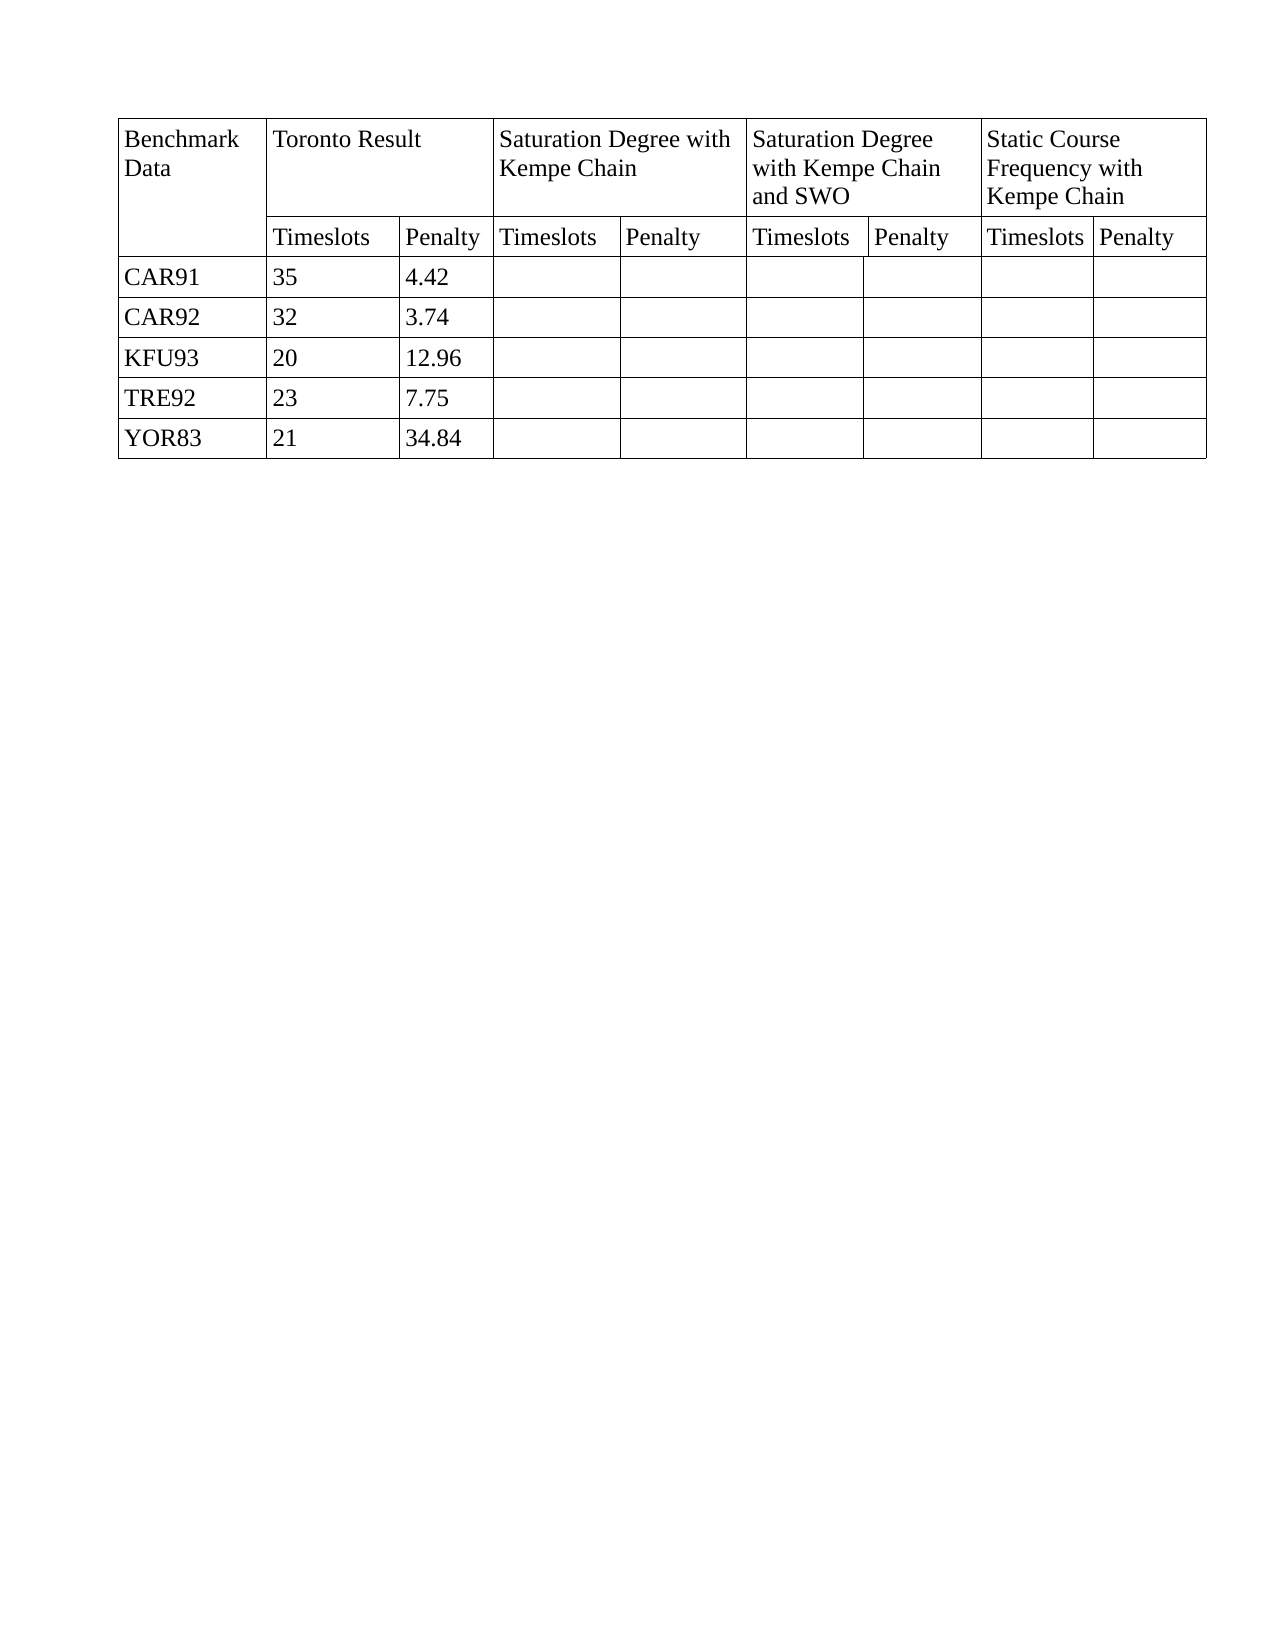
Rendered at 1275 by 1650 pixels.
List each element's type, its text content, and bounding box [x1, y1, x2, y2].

table_cell [982, 378, 1093, 417]
table_cell [982, 419, 1093, 458]
table_header Saturation Degree with Kempe Chain and SWO [747, 119, 981, 216]
table_cell 20 [267, 338, 399, 377]
table_cell Timeslots [747, 217, 868, 256]
table_cell CAR91 [119, 257, 266, 297]
table_cell [982, 338, 1093, 377]
table_cell [621, 257, 746, 297]
table_cell Timeslots [267, 217, 399, 256]
table_cell [747, 298, 863, 337]
table_cell [864, 378, 981, 417]
table_cell Timeslots [982, 217, 1093, 256]
table_cell [621, 298, 746, 337]
table_cell [982, 298, 1093, 337]
table_cell 34.84 [400, 419, 493, 458]
table_cell [747, 257, 863, 297]
table_cell [747, 378, 863, 417]
table_cell Timeslots [494, 217, 620, 256]
table_cell 32 [267, 298, 399, 337]
table_header Toronto Result [267, 119, 493, 216]
table_cell [864, 257, 981, 297]
table_cell [1094, 378, 1206, 417]
table_cell [494, 257, 620, 297]
table_cell 12.96 [400, 338, 493, 377]
table_cell [621, 338, 746, 377]
table_cell 35 [267, 257, 399, 297]
table_cell [747, 419, 863, 458]
table_cell 4.42 [400, 257, 493, 297]
table_cell 21 [267, 419, 399, 458]
table_cell YOR83 [119, 419, 266, 458]
table_cell [982, 257, 1093, 297]
table_cell [864, 338, 981, 377]
table_cell [1094, 298, 1206, 337]
table_cell Penalty [621, 217, 746, 256]
table_cell [1094, 257, 1206, 297]
table_header Saturation Degree with Kempe Chain [494, 119, 746, 216]
table_cell [1094, 419, 1206, 458]
table_cell 3.74 [400, 298, 493, 337]
table_cell [1094, 338, 1206, 377]
table_cell [621, 378, 746, 417]
table_cell Penalty [1094, 217, 1206, 256]
table_cell [864, 419, 981, 458]
table_header Benchmark Data [119, 119, 266, 256]
table_cell CAR92 [119, 298, 266, 337]
table_cell TRE92 [119, 378, 266, 417]
table_cell 23 [267, 378, 399, 417]
table_header Static Course Frequency with Kempe Chain [982, 119, 1206, 216]
table_cell [864, 298, 981, 337]
table_cell [621, 419, 746, 458]
table_cell [494, 298, 620, 337]
table_cell 7.75 [400, 378, 493, 417]
table_cell [494, 338, 620, 377]
table_cell [494, 378, 620, 417]
table_cell [747, 338, 863, 377]
table_cell Penalty [869, 217, 981, 256]
table_cell Penalty [400, 217, 493, 256]
table_cell KFU93 [119, 338, 266, 377]
table_cell [494, 419, 620, 458]
